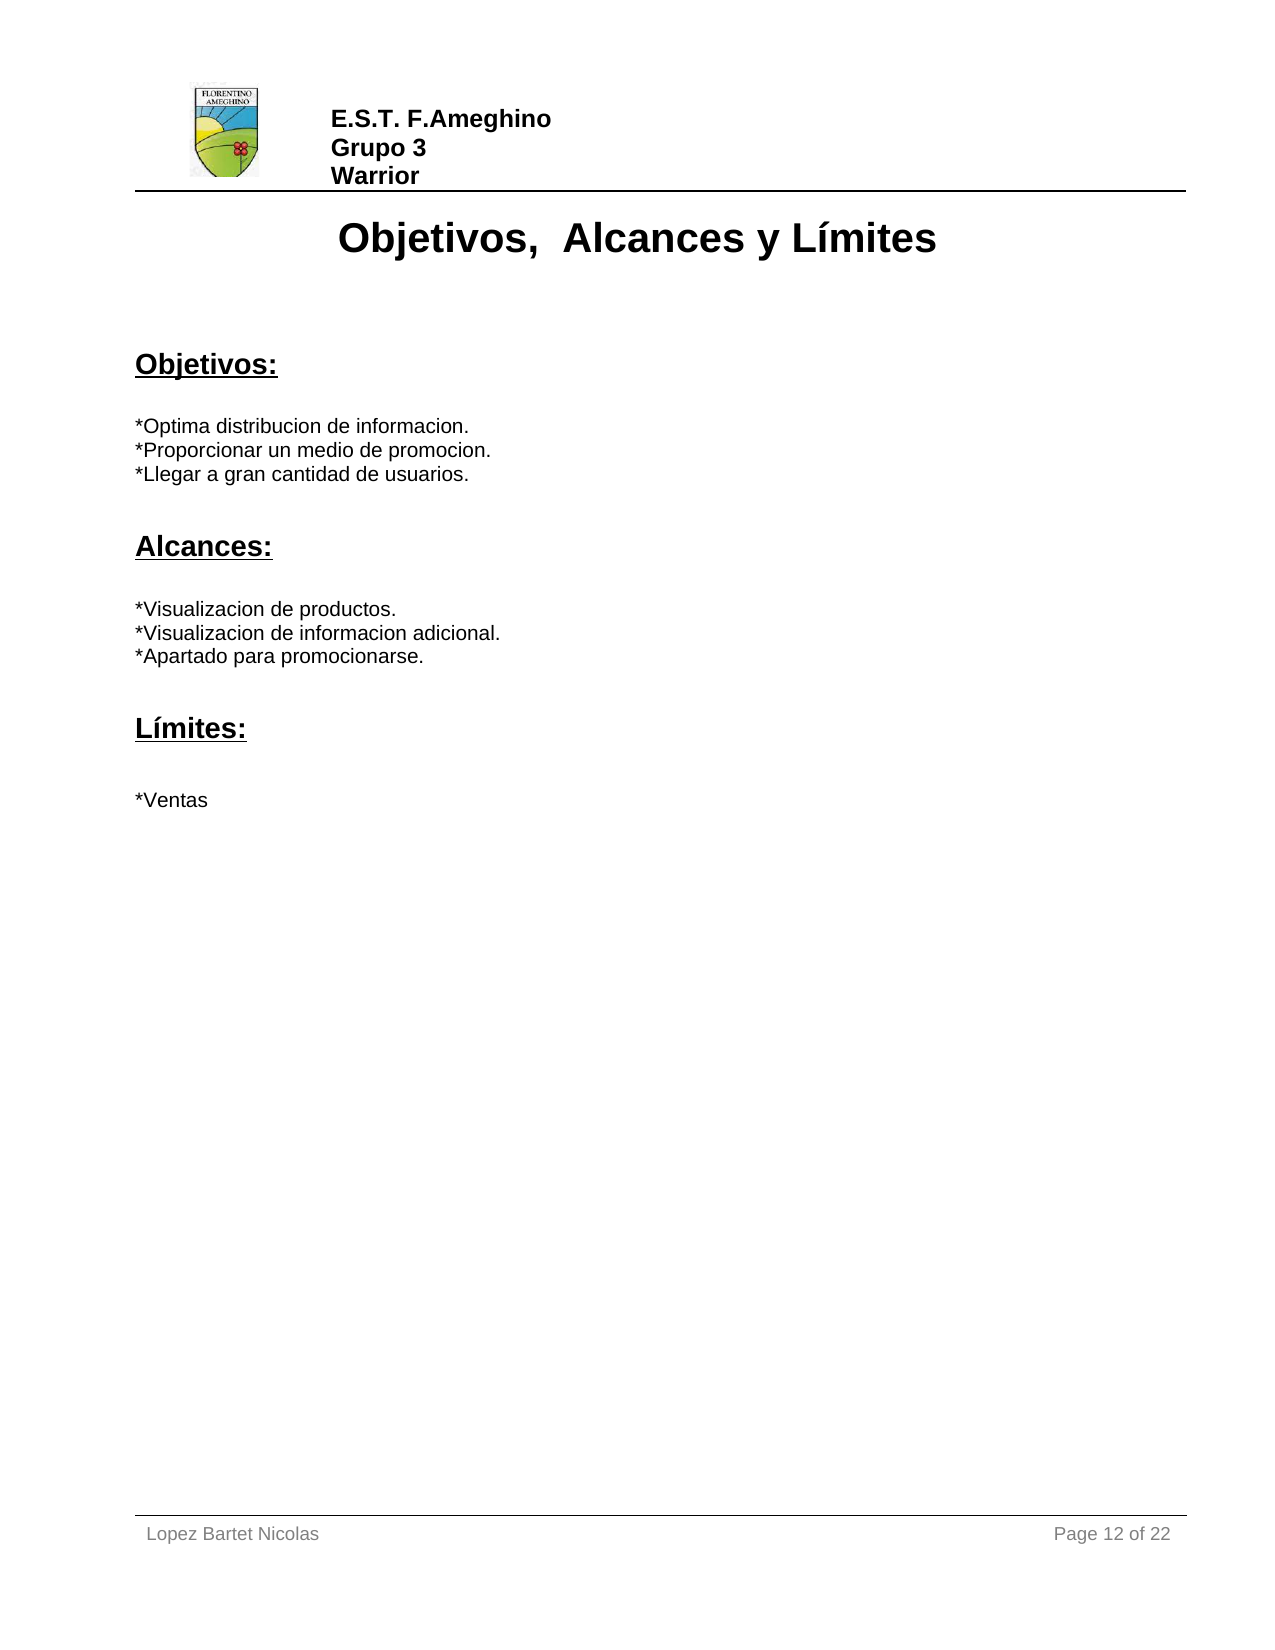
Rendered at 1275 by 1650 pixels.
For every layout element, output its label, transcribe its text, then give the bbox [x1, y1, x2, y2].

picture [189, 82, 260, 177]
text Objetivos: [135, 347, 1140, 381]
text Límites: [135, 711, 1140, 745]
text Alcances: [135, 529, 1140, 563]
text *Ventas [135, 788, 1140, 812]
text *Llegar a gran cantidad de usuarios. [135, 462, 1140, 486]
text *Apartado para promocionarse. [135, 644, 1140, 668]
subtitle Objetivos, Alcances y Límites [135, 213, 1140, 261]
text *Visualizacion de informacion adicional. [135, 620, 1140, 644]
text *Optima distribucion de informacion. [135, 414, 1140, 438]
text *Proporcionar un medio de promocion. [135, 438, 1140, 462]
text *Visualizacion de productos. [135, 596, 1140, 620]
